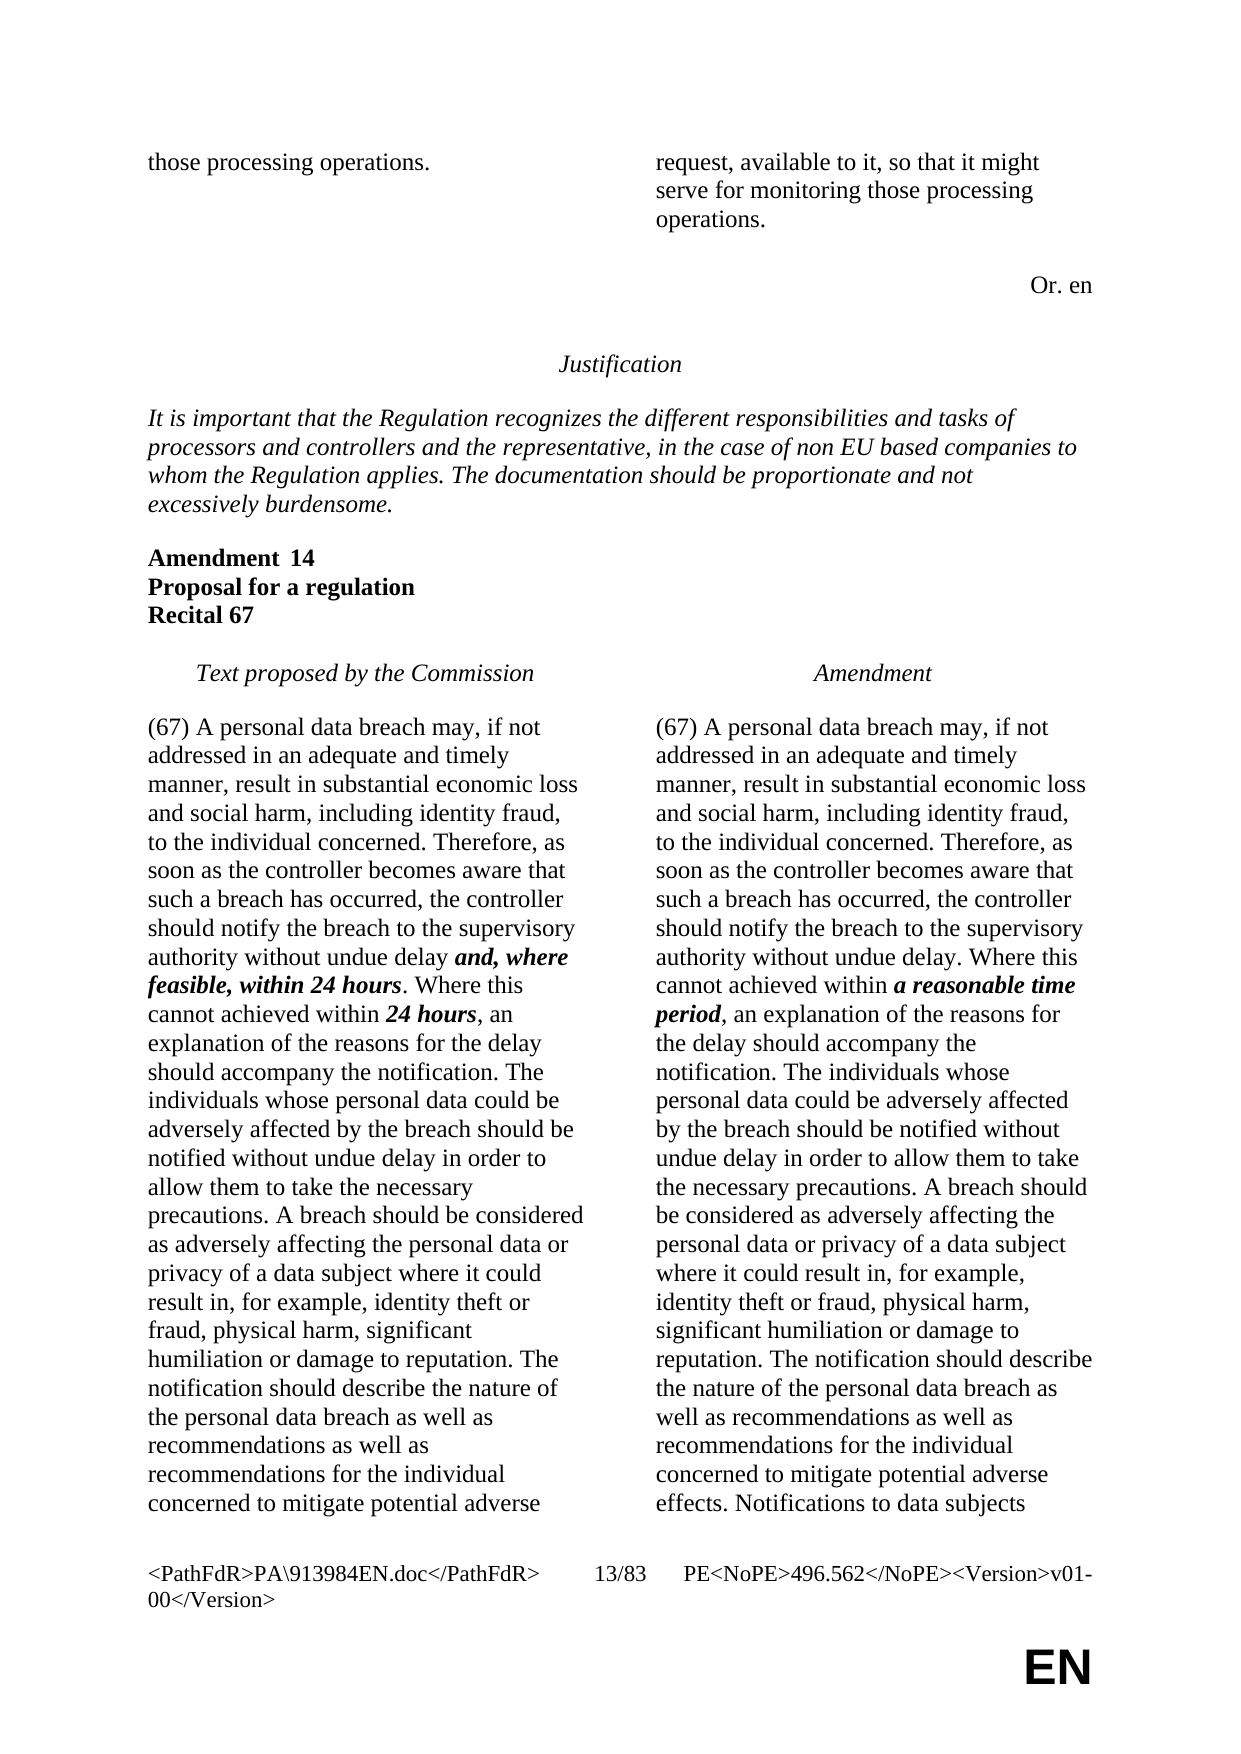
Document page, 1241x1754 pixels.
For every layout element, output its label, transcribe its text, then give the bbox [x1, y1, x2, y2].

table_cell those processing operations. [112, 147, 620, 246]
text <Amend>Amendment <NumAm>14</NumAm> [148, 543, 1092, 572]
table_cell Amendment [620, 658, 1128, 712]
text Or. <Original>{EN}en</Original> [148, 271, 1092, 299]
text It is important that the Regulation recognizes the different responsibilities and tasks of processors and controllers and the representative, in the case of non EU based companies to whom the Regulation applies. The documentation should be proportionate and not excessively burdensome. [148, 403, 1092, 518]
text <Article>Recital 67</Article> [148, 601, 1092, 629]
table_cell Text proposed by the Commission [112, 658, 620, 712]
table_header [112, 629, 1128, 658]
title <TitreJust>Justification</TitreJust> [148, 349, 1092, 378]
table_cell (67) A personal data breach may, if not addressed in an adequate and timely manner, result in substantial economic loss and social harm, including identity fraud, to the individual concerned. Therefore, as soon as the controller becomes aware that such a breach has occurred, the controller should notify the breach to the supervisory authority without undue delay and, where feasible, within 24 hours. Where this cannot achieved within 24 hours, an explanation of the reasons for the delay should accompany the notification. The individuals whose personal data could be adversely affected by the breach should be notified without undue delay in order to allow them to take the necessary precautions. A breach should be considered as adversely affecting the personal data or privacy of a data subject where it could result in, for example, identity theft or fraud, physical harm, significant humiliation or damage to reputation. The notification should describe the nature of the personal data breach as well as recommendations as well as recommendations for the individual concerned to mitigate potential adverse [112, 712, 620, 1517]
text <DocAmend>Proposal for a regulation</DocAmend> [148, 572, 1092, 601]
table_cell (67) A personal data breach may, if not addressed in an adequate and timely manner, result in substantial economic loss and social harm, including identity fraud, to the individual concerned. Therefore, as soon as the controller becomes aware that such a breach has occurred, the controller should notify the breach to the supervisory authority without undue delay. Where this cannot achieved within a reasonable time period, an explanation of the reasons for the delay should accompany the notification. The individuals whose personal data could be adversely affected by the breach should be notified without undue delay in order to allow them to take the necessary precautions. A breach should be considered as adversely affecting the personal data or privacy of a data subject where it could result in, for example, identity theft or fraud, physical harm, significant humiliation or damage to reputation. The notification should describe the nature of the personal data breach as well as recommendations as well as recommendations for the individual concerned to mitigate potential adverse effects. Notifications to data subjects [620, 712, 1128, 1517]
table_cell request, available to it, so that it might serve for monitoring those processing operations. [620, 147, 1128, 246]
